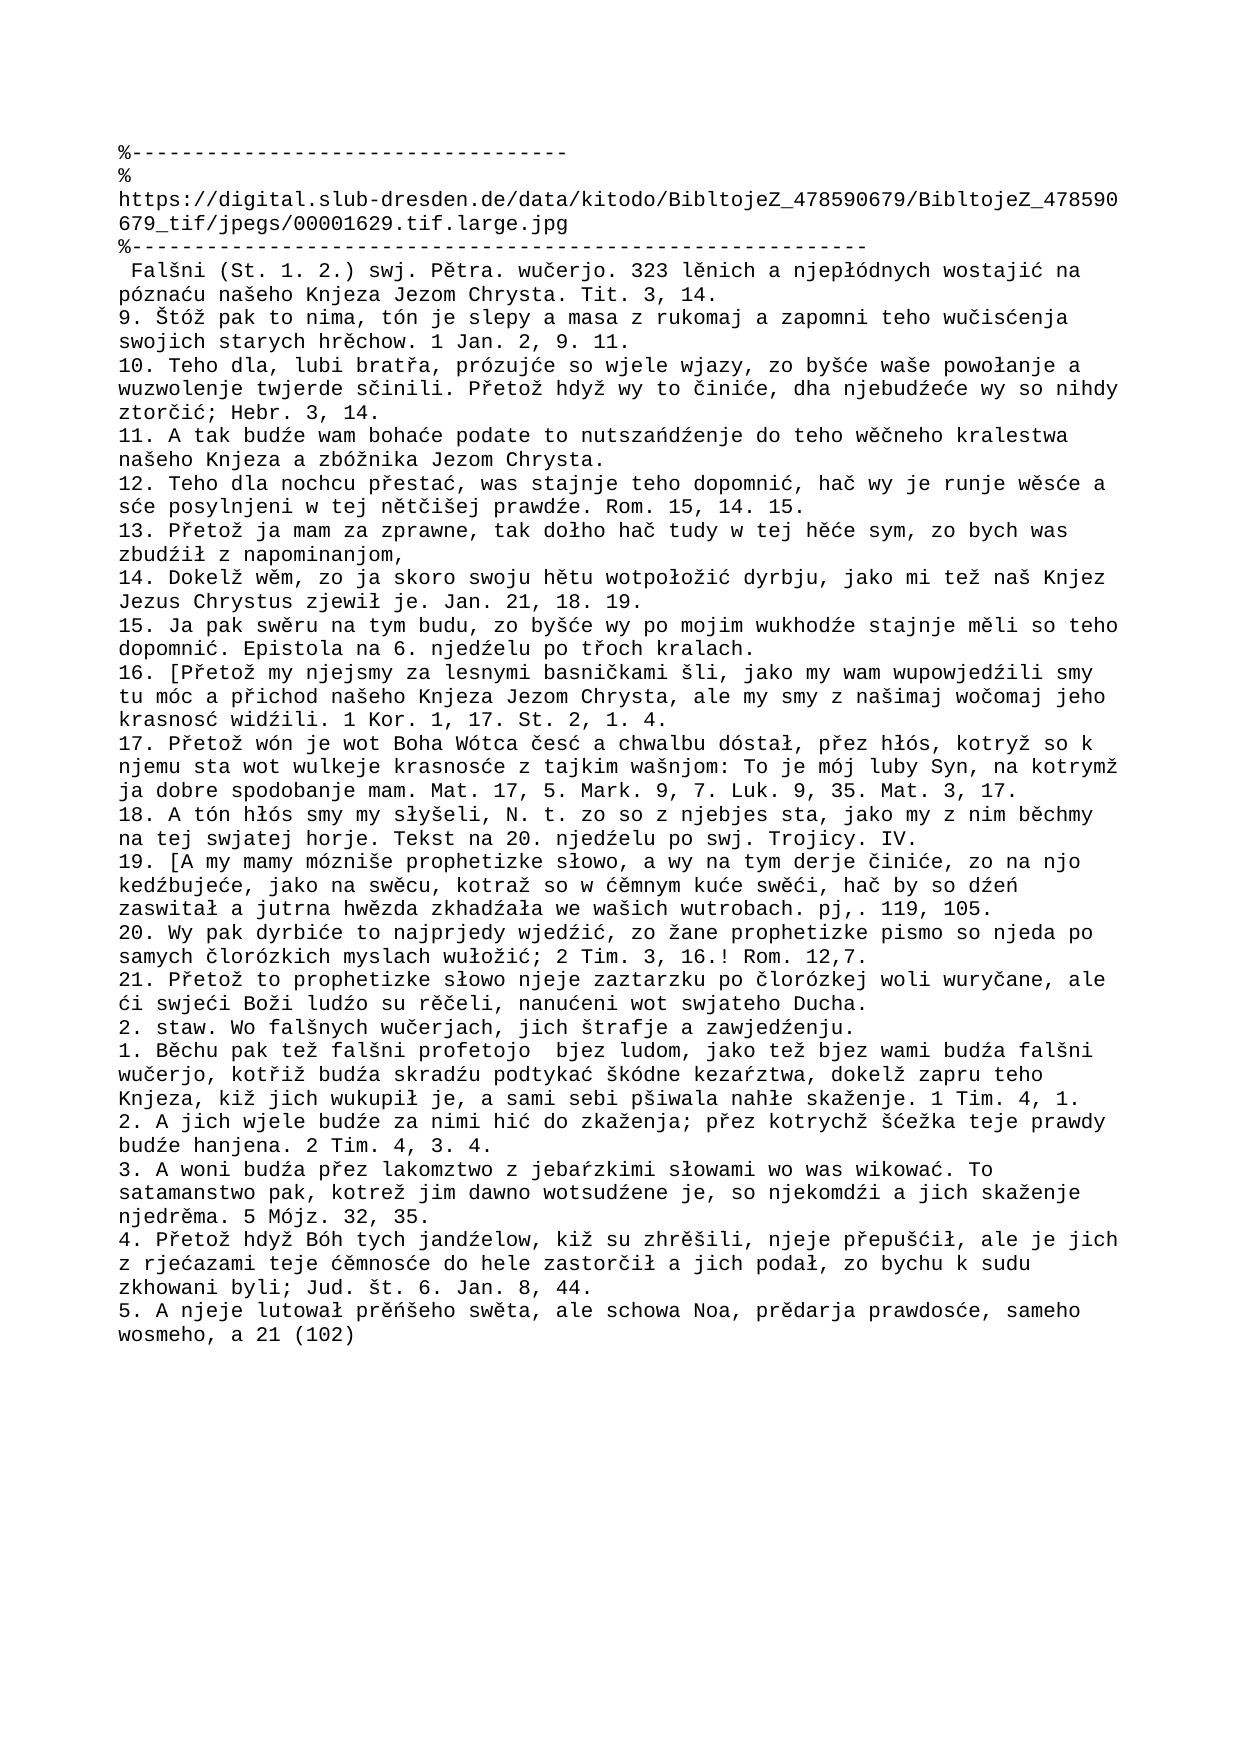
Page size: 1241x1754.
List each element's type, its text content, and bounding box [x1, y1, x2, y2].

text Falšni (St. 1. 2.) swj. Pětra. wučerjo. 323 lěnich a njepłódnych wostajić na póznaću našeho Knjeza Jezom Chrysta. Tit. 3, 14. [118, 260, 1122, 307]
text 3. A woni budźa přez lakomztwo z jebaŕzkimi słowami wo was wikować. To satamanstwo pak, kotrež jim dawno wotsudźene je, so njekomdźi a jich skaženje njedrěma. 5 Mójz. 32, 35. [118, 1158, 1122, 1229]
text 1. Běchu pak tež falšni profetojo bjez ludom, jako tež bjez wami budźa falšni wučerjo, kotřiž budźa skradźu podtykać škódne kezaŕztwa, dokelž zapru teho Knjeza, kiž jich wukupił je, a sami sebi pšiwala nahłe skaženje. 1 Tim. 4, 1. [118, 1040, 1122, 1111]
text 9. Štóž pak to nima, tón je slepy a masa z rukomaj a zapomni teho wučisćenja swojich starych hrěchow. 1 Jan. 2, 9. 11. [118, 307, 1122, 354]
text 20. Wy pak dyrbiće to najprjedy wjedźić, zo žane prophetizke pismo so njeda po samych člorózkich myslach wułožić; 2 Tim. 3, 16.! Rom. 12,7. [118, 922, 1122, 969]
text 17. Přetož wón je wot Boha Wótca česć a chwalbu dóstał, přez hłós, kotryž so k njemu sta wot wulkeje krasnosće z tajkim wašnjom: To je mój luby Syn, na kotrymž ja dobre spodobanje mam. Mat. 17, 5. Mark. 9, 7. Luk. 9, 35. Mat. 3, 17. [118, 733, 1122, 804]
text 15. Ja pak swěru na tym budu, zo byšće wy po mojim wukhodźe stajnje měli so teho dopomnić. Epistola na 6. njedźelu po třoch kralach. [118, 615, 1122, 662]
text 21. Přetož to prophetizke słowo njeje zaztarzku po člorózkej woli wuryčane, ale ći swjeći Boži ludźo su rěčeli, nanućeni wot swjateho Ducha. [118, 969, 1122, 1017]
text 5. A njeje lutował prěńšeho swěta, ale schowa Noa, prědarja prawdosće, sameho wosmeho, a 21 (102) [118, 1300, 1122, 1348]
text % https://digital.slub-dresden.de/data/kitodo/BibltojeZ_478590679/BibltojeZ_478590679_tif/jpegs/00001629.tif.large.jpg [118, 165, 1122, 236]
text %----------------------------------- [118, 142, 1122, 165]
text 13. Přetož ja mam za zprawne, tak dołho hač tudy w tej hěće sym, zo bych was zbudźił z napominanjom, [118, 520, 1122, 567]
text 11. A tak budźe wam bohaće podate to nutszańdźenje do teho wěčneho kralestwa našeho Knjeza a zbóžnika Jezom Chrysta. [118, 426, 1122, 473]
text 19. [A my mamy mózniše prophetizke słowo, a wy na tym derje činiće, zo na njo kedźbujeće, jako na swěcu, kotraž so w ćěmnym kuće swěći, hač by so dźeń zaswitał a jutrna hwězda zkhadźała we wašich wutrobach. pj,. 119, 105. [118, 851, 1122, 922]
text 10. Teho dla, lubi bratřa, prózujće so wjele wjazy, zo byšće waše powołanje a wuzwolenje twjerde sčinili. Přetož hdyž wy to činiće, dha njebudźeće wy so nihdy ztorčić; Hebr. 3, 14. [118, 354, 1122, 426]
text %----------------------------------------------------------- [118, 236, 1122, 260]
text 12. Teho dla nochcu přestać, was stajnje teho dopomnić, hač wy je runje wěsće a sće posylnjeni w tej nětčišej prawdźe. Rom. 15, 14. 15. [118, 473, 1122, 520]
text 18. A tón hłós smy my słyšeli, N. t. zo so z njebjes sta, jako my z nim běchmy na tej swjatej horje. Tekst na 20. njedźelu po swj. Trojicy. IV. [118, 804, 1122, 851]
text 2. staw. Wo falšnych wučerjach, jich štrafje a zawjedźenju. [118, 1017, 1122, 1040]
text 14. Dokelž wěm, zo ja skoro swoju hětu wotpołožić dyrbju, jako mi tež naš Knjez Jezus Chrystus zjewił je. Jan. 21, 18. 19. [118, 567, 1122, 615]
text 2. A jich wjele budźe za nimi hić do zkaženja; přez kotrychž šćežka teje prawdy budźe hanjena. 2 Tim. 4, 3. 4. [118, 1111, 1122, 1158]
text 16. [Přetož my njejsmy za lesnymi basničkami šli, jako my wam wupowjedźili smy tu móc a přichod našeho Knjeza Jezom Chrysta, ale my smy z našimaj wočomaj jeho krasnosć widźili. 1 Kor. 1, 17. St. 2, 1. 4. [118, 662, 1122, 733]
text 4. Přetož hdyž Bóh tych jandźelow, kiž su zhrěšili, njeje přepušćił, ale je jich z rjećazami teje ćěmnosće do hele zastorčił a jich podał, zo bychu k sudu zkhowani byli; Jud. št. 6. Jan. 8, 44. [118, 1229, 1122, 1300]
